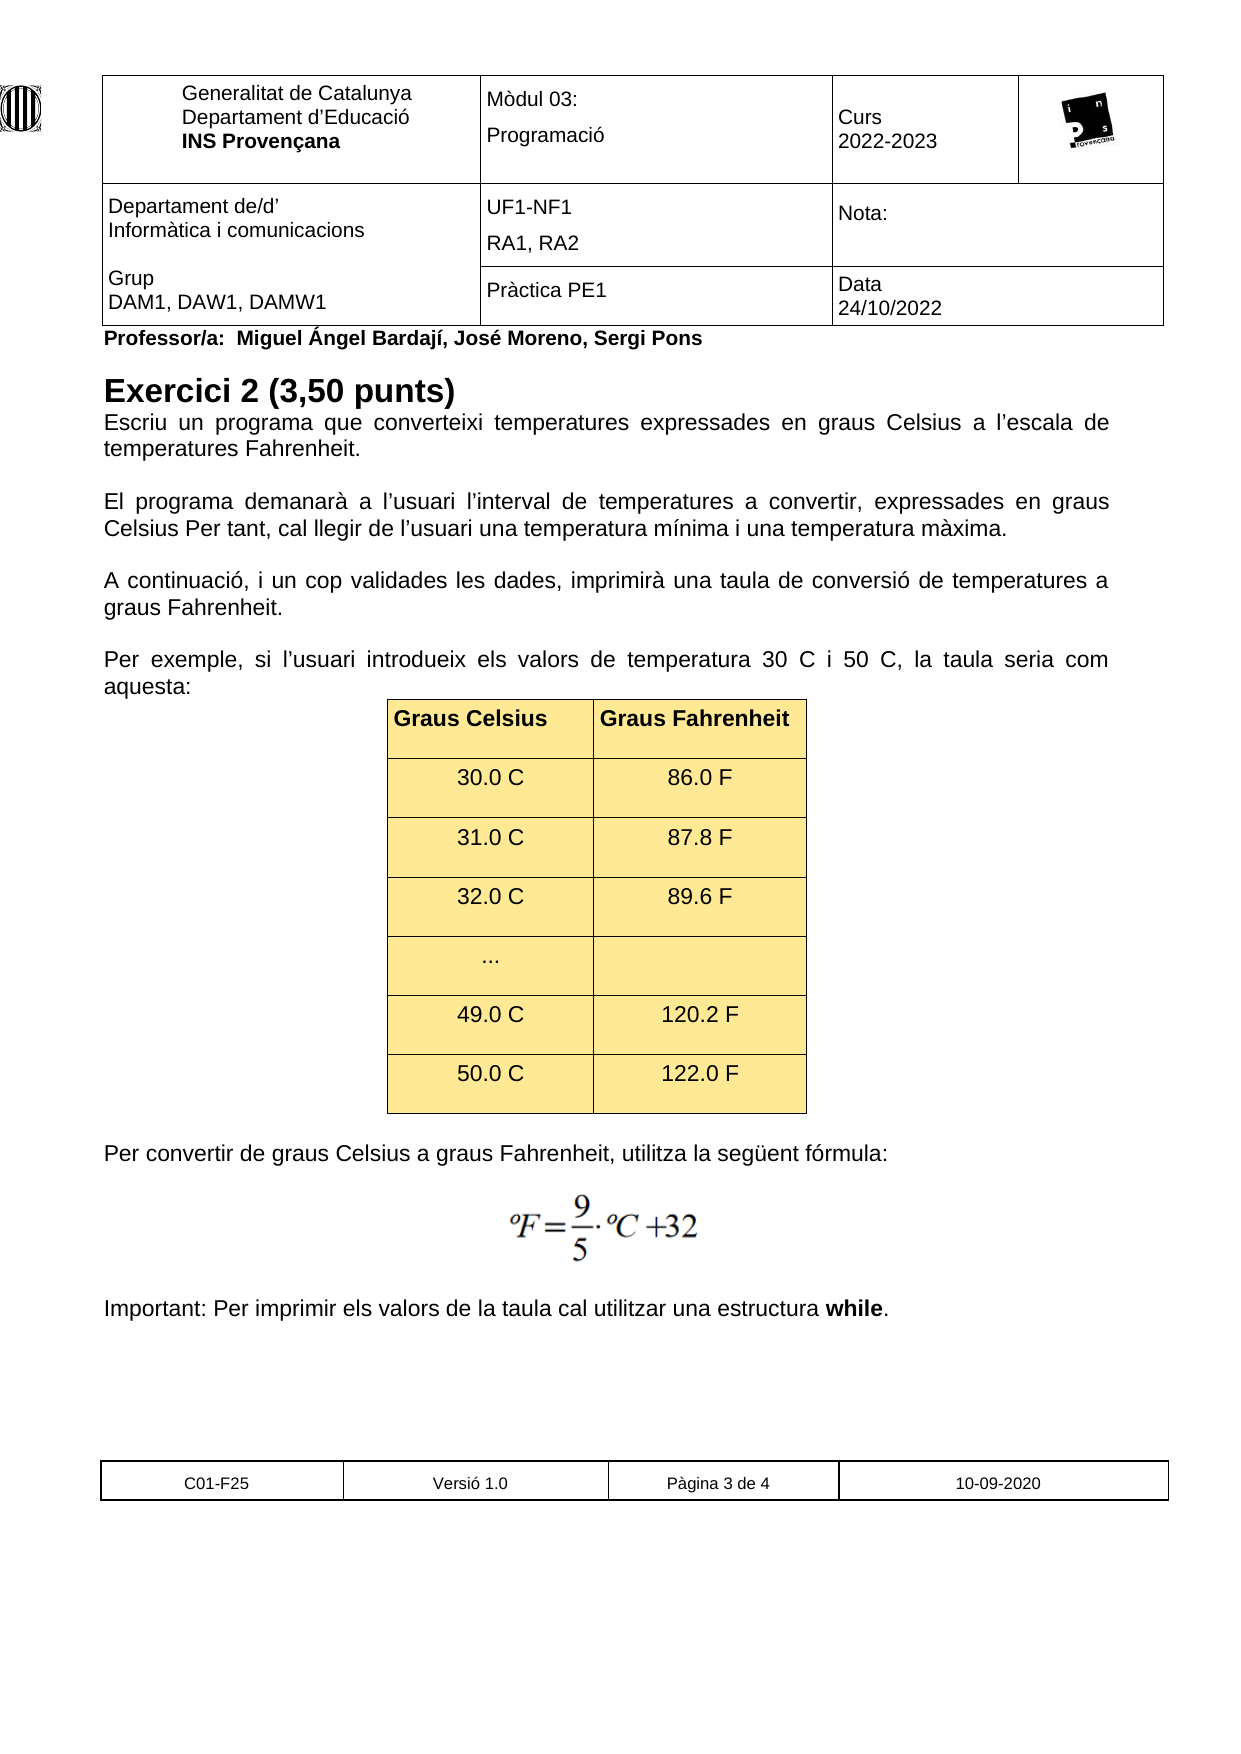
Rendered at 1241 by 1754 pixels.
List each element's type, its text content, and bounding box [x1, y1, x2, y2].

table_header Graus Celsius [388, 700, 593, 758]
table_cell 49.0 C [388, 996, 593, 1054]
text El programa demanarà a l’usuari l’interval de temperatures a convertir, expressades en graus Celsius Per tant, cal llegir de l’usuari una temperatura mínima i una temperatura màxima. [103, 488, 1110, 541]
table_cell ... [388, 937, 593, 995]
table_cell [594, 937, 806, 995]
text Important: Per imprimir els valors de la taula cal utilitzar una estructura while. [103, 1295, 1110, 1322]
table_cell 86.0 F [594, 759, 806, 817]
table_cell 120.2 F [594, 996, 806, 1054]
table_cell 122.0 F [594, 1055, 806, 1113]
table_cell 32.0 C [388, 878, 593, 936]
text A continuació, i un cop validades les dades, imprimirà una taula de conversió de temperatures a graus Fahrenheit. [103, 567, 1110, 620]
text Per exemple, si l’usuari introdueix els valors de temperatura 30 C i 50 C, la taula seria com aquesta: [103, 646, 1110, 699]
table_cell 89.6 F [594, 878, 806, 936]
table_cell 50.0 C [388, 1055, 593, 1113]
table_header Graus Fahrenheit [594, 700, 806, 758]
table_cell 30.0 C [388, 759, 593, 817]
text Escriu un programa que converteixi temperatures expressades en graus Celsius a l’escala de temperatures Fahrenheit. [103, 409, 1110, 462]
table_cell 31.0 C [388, 818, 593, 876]
subtitle Exercici 2 (3,50 punts) [103, 371, 1167, 409]
table_cell 87.8 F [594, 818, 806, 876]
text Per convertir de graus Celsius a graus Fahrenheit, utilitza la següent fórmula: [103, 1140, 1110, 1166]
